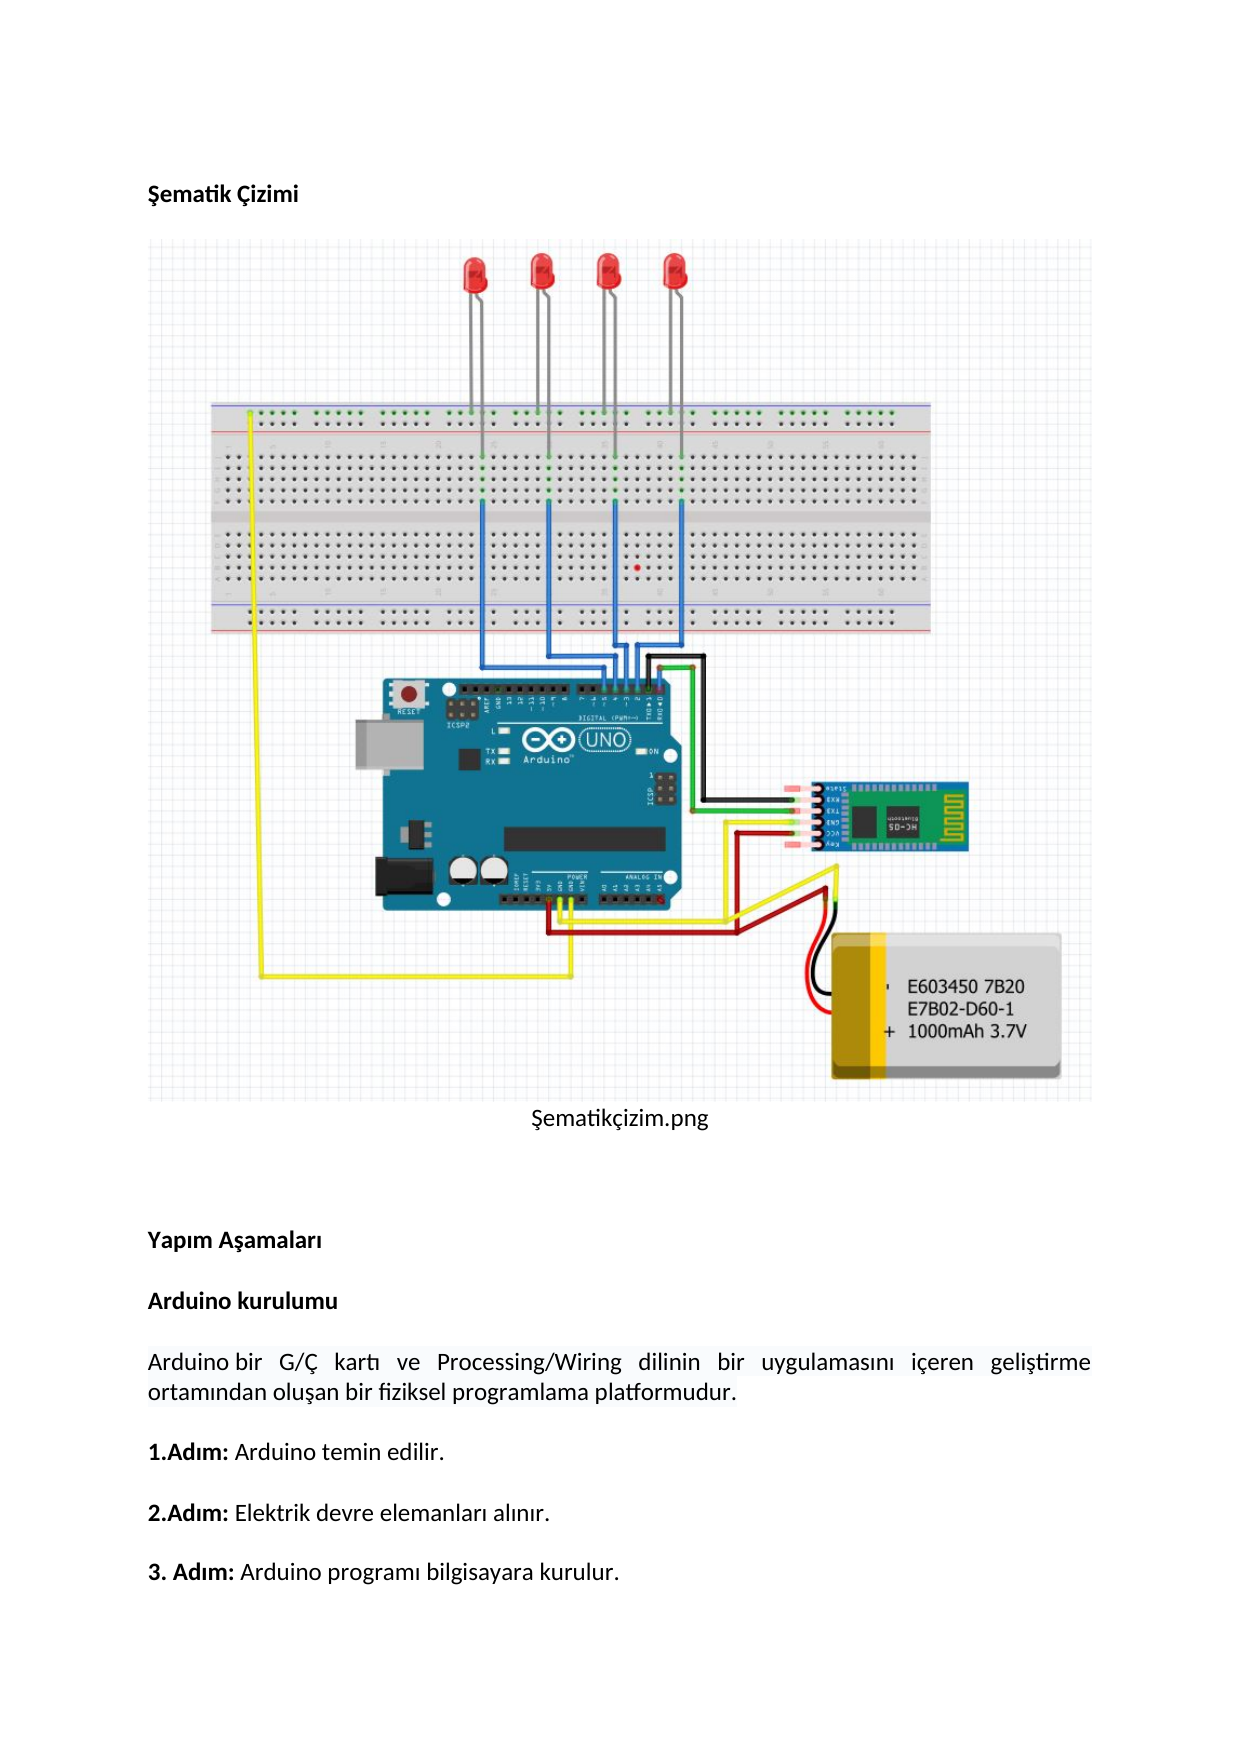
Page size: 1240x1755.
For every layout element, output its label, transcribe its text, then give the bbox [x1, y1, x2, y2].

text Şematikçizim.png [148, 1102, 1092, 1132]
text 1.Adım: Arduino temin edilir. [148, 1436, 1092, 1466]
text 3. Adım: Arduino programı bilgisayara kurulur. [148, 1556, 1092, 1586]
text 2.Adım: Elektrik devre elemanları alınır. [148, 1497, 1092, 1527]
text Şematik Çizimi [148, 178, 1092, 209]
text Yapım Aşamaları [148, 1224, 1092, 1254]
text Arduino bir G/Ç kartı ve Processing/Wiring dilinin bir uygulamasını içeren geliştirme ortamından oluşan bir fiziksel programlama platformudur. [148, 1346, 1092, 1407]
text Arduino kurulumu [148, 1285, 1092, 1315]
